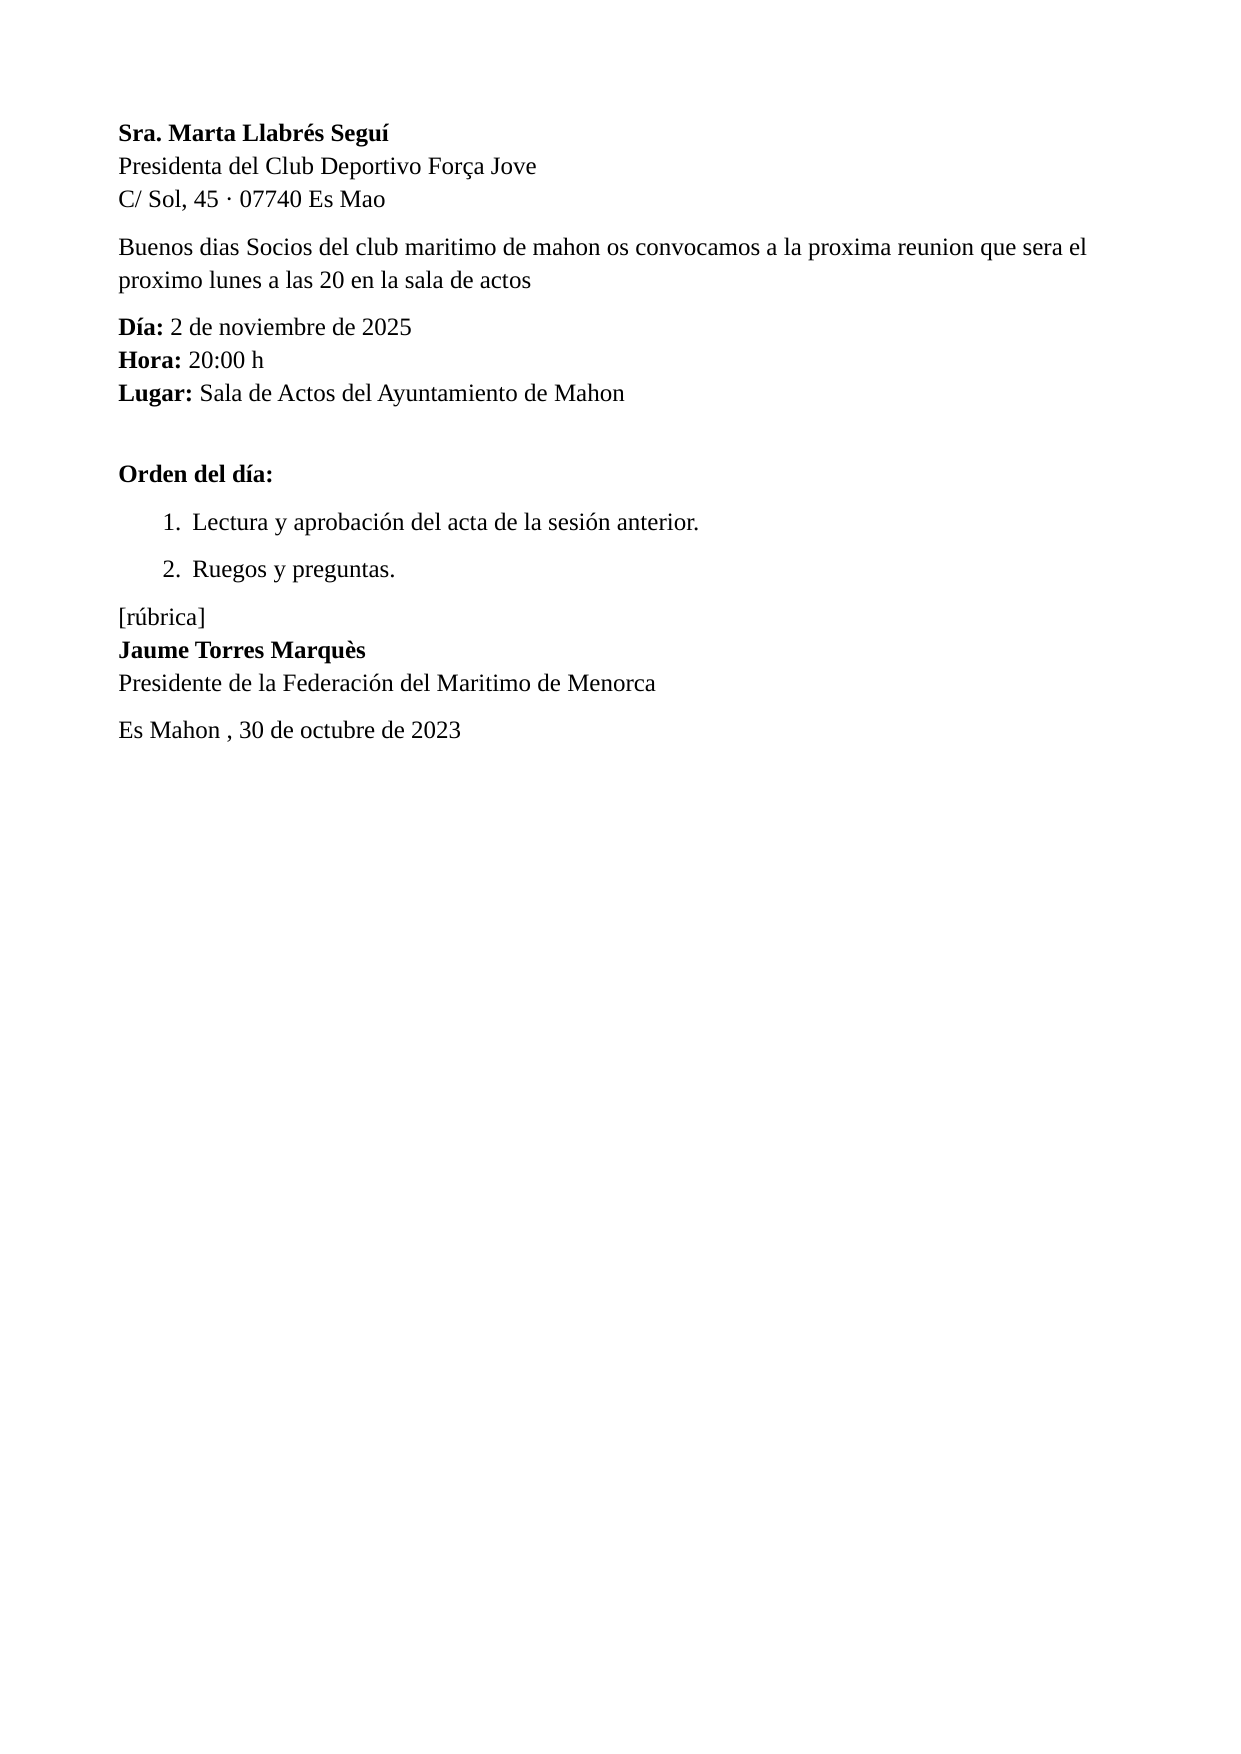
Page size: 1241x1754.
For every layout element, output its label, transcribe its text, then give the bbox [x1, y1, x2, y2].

text Sra. Marta Llabrés Seguí Presidenta del Club Deportivo Força Jove C/ Sol, 45 · 07740 Es Mao [118, 118, 1122, 213]
text Orden del día: [118, 459, 1122, 488]
list Lectura y aprobación del acta de la sesión anterior. [162, 507, 1122, 535]
text [rúbrica] Jaume Torres Marquès Presidente de la Federación del Maritimo de Menorca [118, 602, 1122, 697]
text Día: 2 de noviembre de 2025 Hora: 20:00 h Lugar: Sala de Actos del Ayuntamiento de Mahon [118, 312, 1122, 440]
text Buenos dias Socios del club maritimo de mahon os convocamos a la proxima reunion que sera el proximo lunes a las 20 en la sala de actos [118, 232, 1122, 293]
text Es Mahon , 30 de octubre de 2023 [118, 716, 1122, 744]
list Ruegos y preguntas. [162, 554, 1122, 583]
